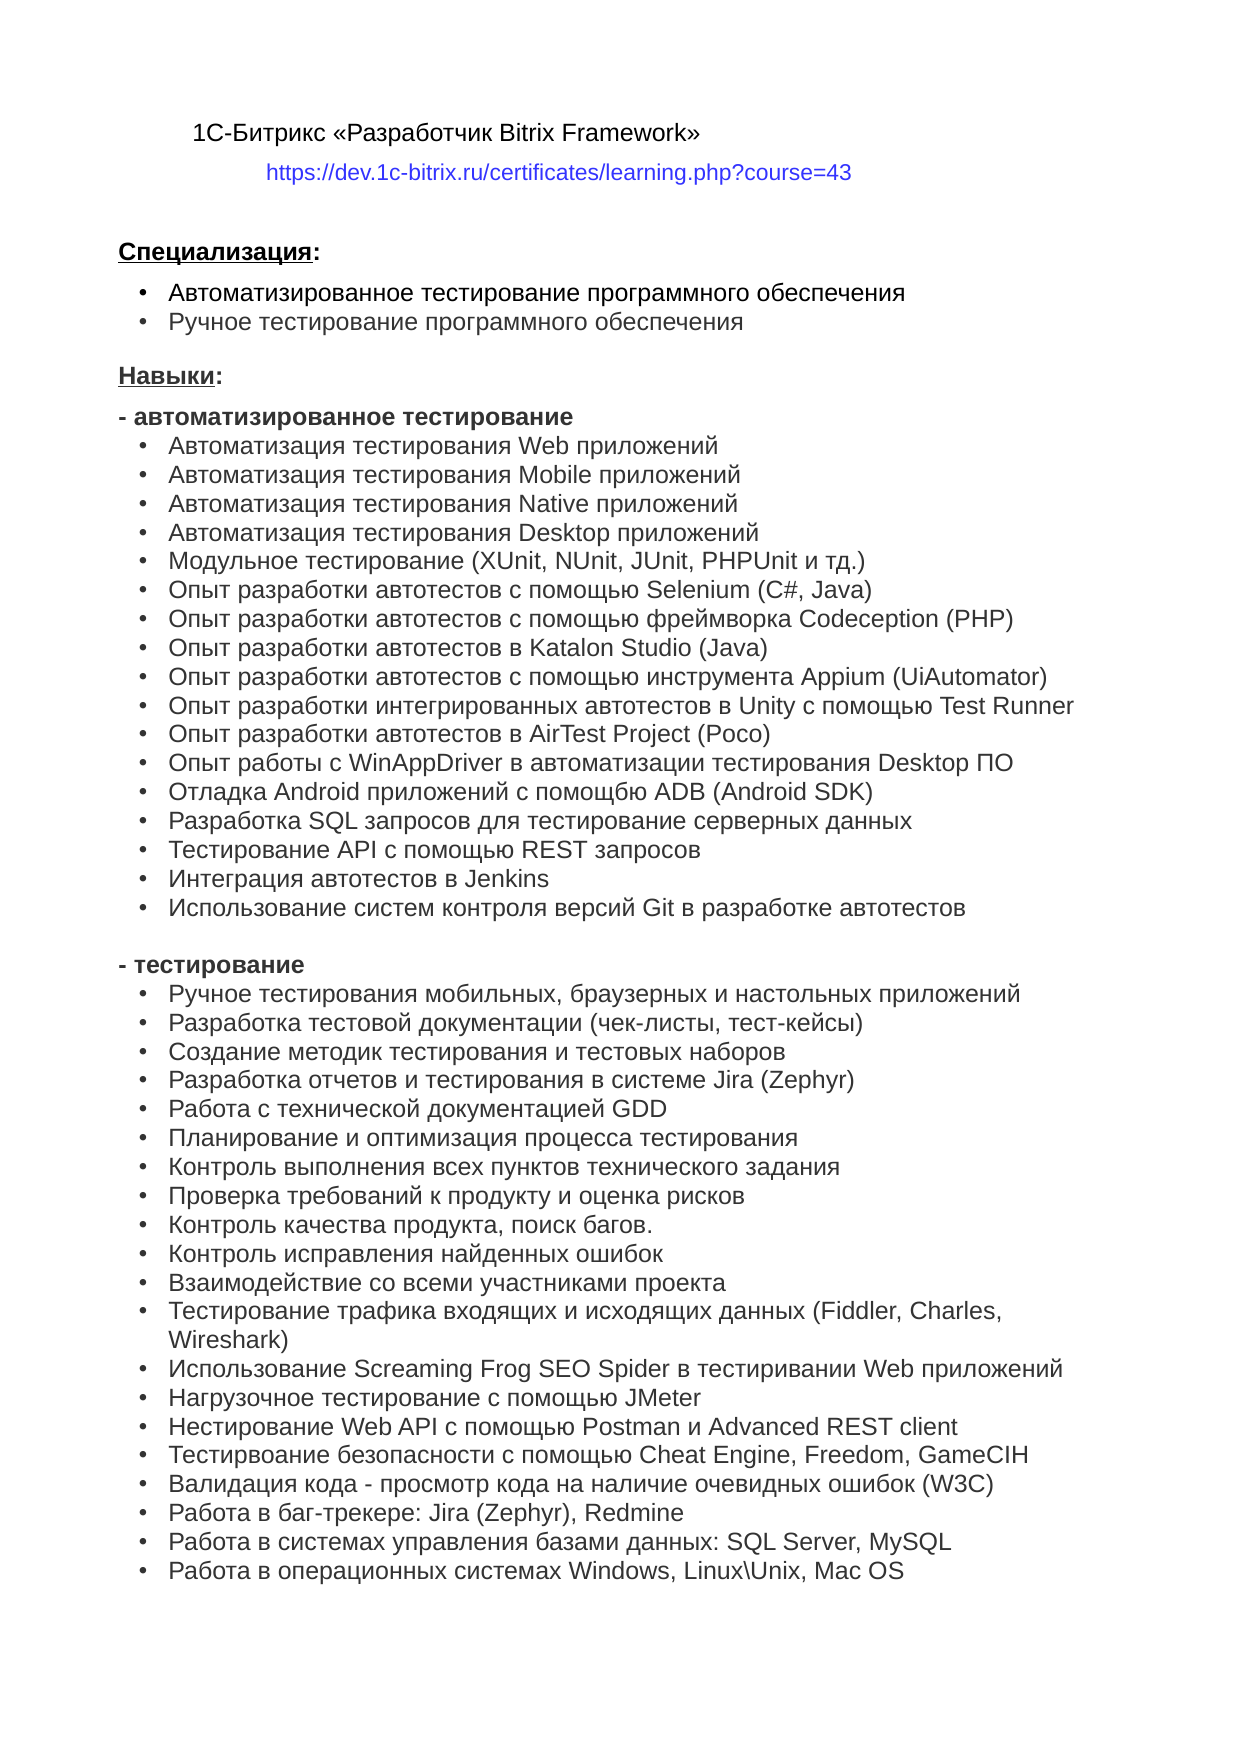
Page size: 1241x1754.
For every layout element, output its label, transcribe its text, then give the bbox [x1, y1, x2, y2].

list Проверка требований к продукту и оценка рисков [139, 1181, 1122, 1210]
list Тестирвоание безопасности с помощью Cheat Engine, Freedom, GameCIH [139, 1441, 1122, 1469]
list Отладка Android приложений с помощбю ADB (Android SDK) [139, 777, 1122, 806]
text 1С-Битрикс «Разработчик Bitrix Framework» [192, 118, 1122, 147]
list Взаимодействие со всеми участниками проекта [139, 1267, 1122, 1296]
list Планирование и оптимизация процесса тестирования [139, 1123, 1122, 1152]
list Работа в системах управления базами данных: SQL Server, MySQL [139, 1527, 1122, 1556]
subtitle - автоматизированное тестирование [118, 402, 1122, 431]
subtitle Навыки: [118, 361, 1122, 390]
list Опыт разработки интегрированных автотестов в Unity с помощью Test Runner [139, 691, 1122, 719]
list Использование Screaming Frog SEO Spider в тестиривании Web приложений [139, 1354, 1122, 1383]
list Создание методик тестирования и тестовых наборов [139, 1037, 1122, 1066]
list Автоматизация тестирования Desktop приложений [139, 517, 1122, 546]
list Разработка отчетов и тестирования в системе Jira (Zephyr) [139, 1066, 1122, 1094]
list Опыт разработки автотестов в AirTest Project (Poco) [139, 719, 1122, 748]
list Нагрузочное тестирование с помощью JMeter [139, 1383, 1122, 1412]
list Контроль выполнения всех пунктов технического задания [139, 1152, 1122, 1181]
list Разработка тестовой документации (чек-листы, тест-кейсы) [139, 1008, 1122, 1037]
list Работа с технической документацией GDD [139, 1094, 1122, 1123]
list Автоматизированное тестирование программного обеспечения [139, 278, 1122, 307]
list Работа в операционных системах Windows, Linux\Unix, Mac OS [139, 1556, 1122, 1585]
list Ручное тестирования мобильных, браузерных и настольных приложений [139, 979, 1122, 1008]
list Нестирование Web API с помощью Postman и Advanced REST client [139, 1412, 1122, 1441]
list Опыт работы с WinAppDriver в автоматизации тестирования Desktop ПО [139, 748, 1122, 777]
list Разработка SQL запросов для тестирование серверных данных [139, 806, 1122, 835]
list Валидация кода - просмотр кода на наличие очевидных ошибок (W3C) [139, 1469, 1122, 1498]
list Опыт разработки автотестов с помощью фреймворка Codeception (PHP) [139, 604, 1122, 633]
list Контроль качества продукта, поиск багов. [139, 1210, 1122, 1239]
text Специализация: [118, 237, 1122, 266]
list Ручное тестирование программного обеспечения [139, 307, 1122, 336]
list Тестирование API с помощью REST запросов [139, 835, 1122, 864]
list Автоматизация тестирования Native приложений [139, 489, 1122, 517]
list Модульное тестирование (XUnit, NUnit, JUnit, PHPUnit и тд.) [139, 546, 1122, 575]
list Автоматизация тестирования Mobile приложений [139, 460, 1122, 489]
list Опыт разработки автотестов с помощью Selenium (C#, Java) [139, 575, 1122, 604]
subtitle - тестирование [118, 950, 1122, 979]
list Интеграция автотестов в Jenkins [139, 864, 1122, 893]
text https://dev.1c-bitrix.ru/certificates/learning.php?course=43 [266, 159, 1122, 186]
list Работа в баг-трекере: Jira (Zephyr), Redmine [139, 1498, 1122, 1527]
list Тестирование трафика входящих и исходящих данных (Fiddler, Charles, Wireshark) [139, 1296, 1122, 1354]
list Использование систем контроля версий Git в разработке автотестов [139, 893, 1122, 921]
list Контроль исправления найденных ошибок [139, 1239, 1122, 1267]
list Опыт разработки автотестов в Katalon Studio (Java) [139, 633, 1122, 662]
list Опыт разработки автотестов с помощью инструмента Appium (UiAutomator) [139, 662, 1122, 691]
list Автоматизация тестирования Web приложений [139, 431, 1122, 460]
